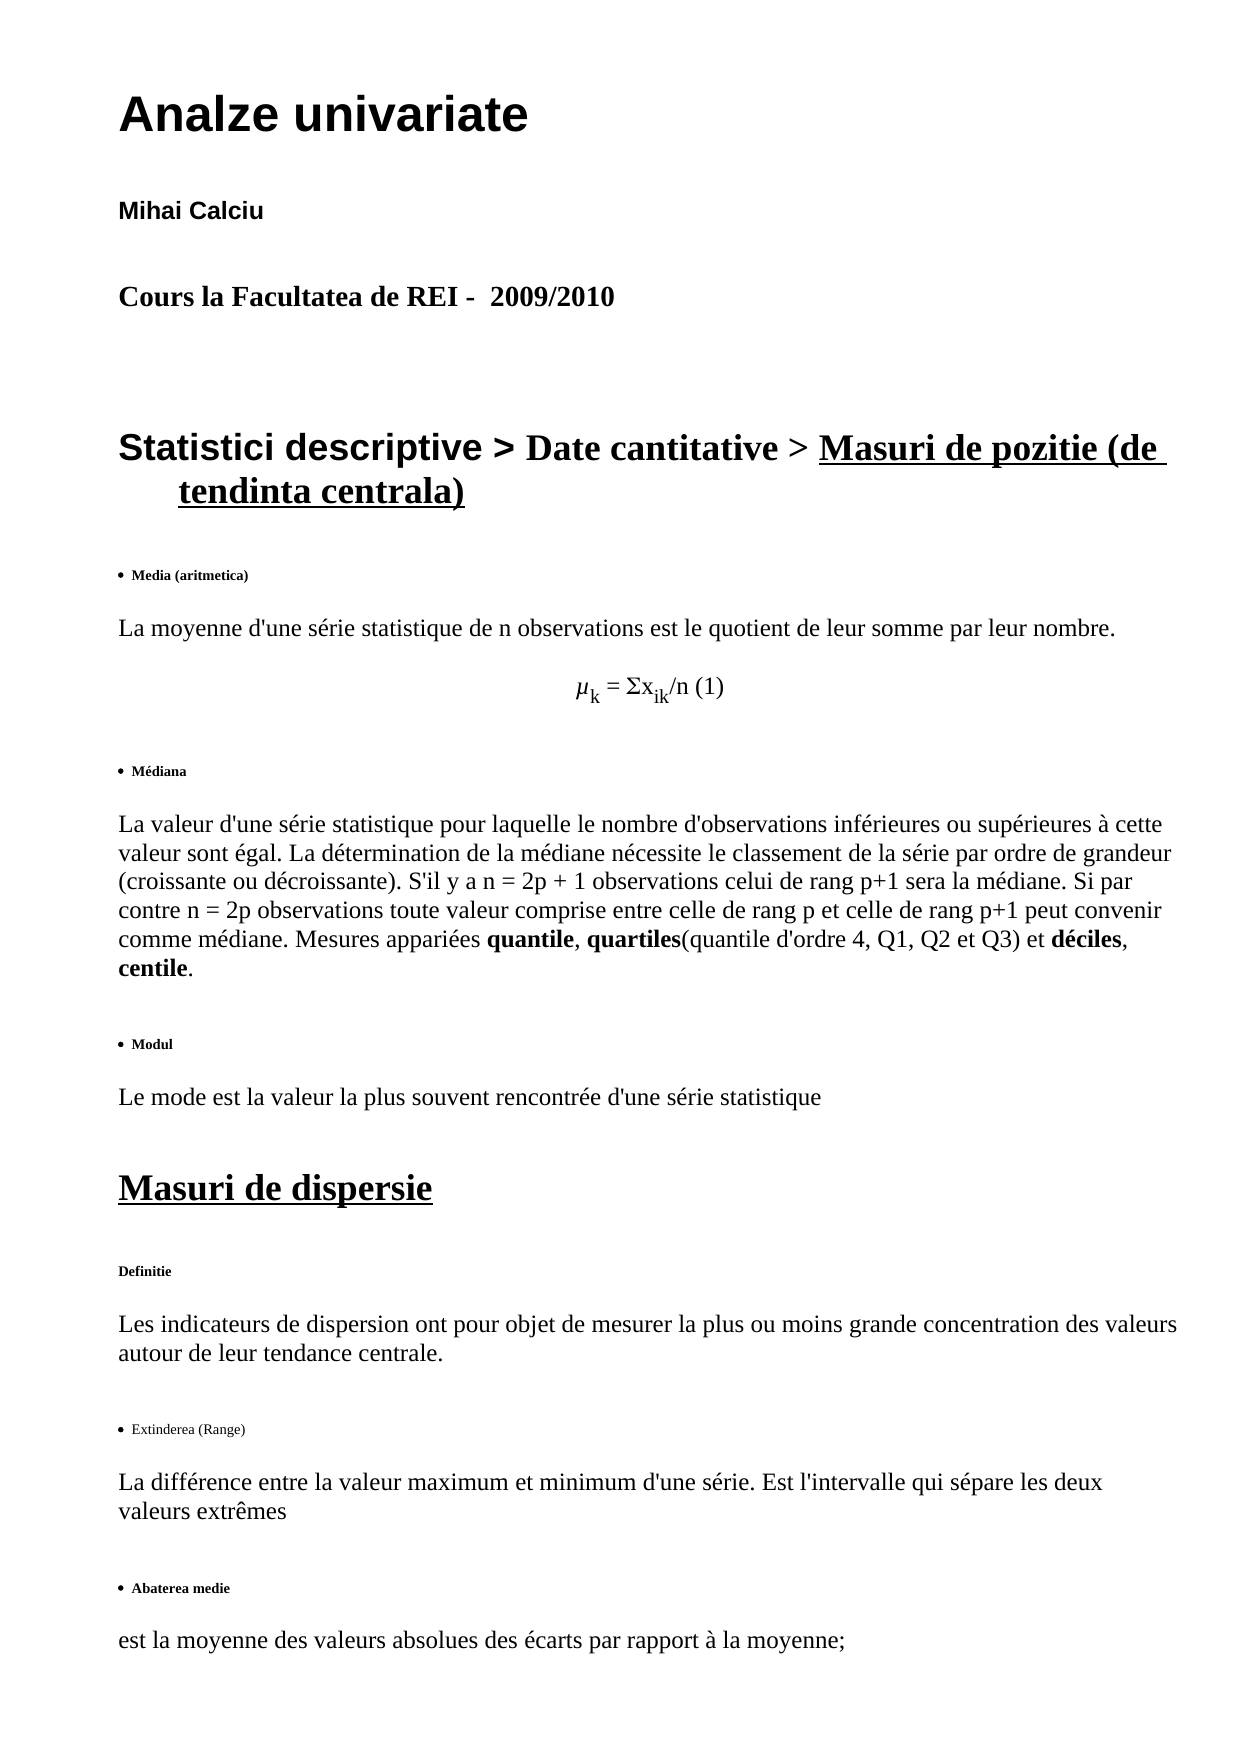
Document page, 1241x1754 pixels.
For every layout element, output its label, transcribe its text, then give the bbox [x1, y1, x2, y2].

subtitle · Extinderea (Range) [118, 1421, 1181, 1438]
text Le mode est la valeur la plus souvent rencontrée d'une série statistique [118, 1082, 1181, 1111]
subtitle · Médiana [118, 763, 1181, 779]
text La valeur d'une série statistique pour laquelle le nombre d'observations inférieures ou supérieures à cette valeur sont égal. La détermination de la médiane nécessite le classement de la série par ordre de grandeur (croissante ou décroissante). S'il y a n = 2p + 1 observations celui de rang p+1 sera la médiane. Si par contre n = 2p observations toute valeur comprise entre celle de rang p et celle de rang p+1 peut convenir comme médiane. Mesures appariées quantile, quartiles(quantile d'ordre 4, Q1, Q2 et Q3) et déciles, centile. [118, 809, 1181, 981]
subtitle · Abaterea medie [118, 1579, 1181, 1596]
text La moyenne d'une série statistique de n observations est le quotient de leur somme par leur nombre. [118, 613, 1181, 641]
subtitle Statistici descriptive > Date cantitative > Masuri de pozitie (de tendinta centrala) [118, 426, 1181, 512]
text La différence entre la valeur maximum et minimum d'une série. Est l'intervalle qui sépare les deux valeurs extrêmes [118, 1467, 1181, 1525]
subtitle · Media (aritmetica) [118, 566, 1181, 583]
text est la moyenne des valeurs absolues des écarts par rapport à la moyenne; [118, 1626, 1181, 1654]
subtitle Masuri de dispersie [118, 1165, 1181, 1208]
text µk = Sxik/n (1) [118, 671, 1181, 708]
subtitle Definitie [118, 1263, 1181, 1280]
subtitle · Modul [118, 1036, 1181, 1053]
subtitle Mihai Calciu [118, 196, 1181, 225]
subtitle Cours la Facultatea de REI - 2009/2010 [118, 279, 1181, 313]
text Les indicateurs de dispersion ont pour objet de mesurer la plus ou moins grande concentration des valeurs autour de leur tendance centrale. [118, 1309, 1181, 1367]
subtitle Analze univariate [118, 84, 1181, 142]
